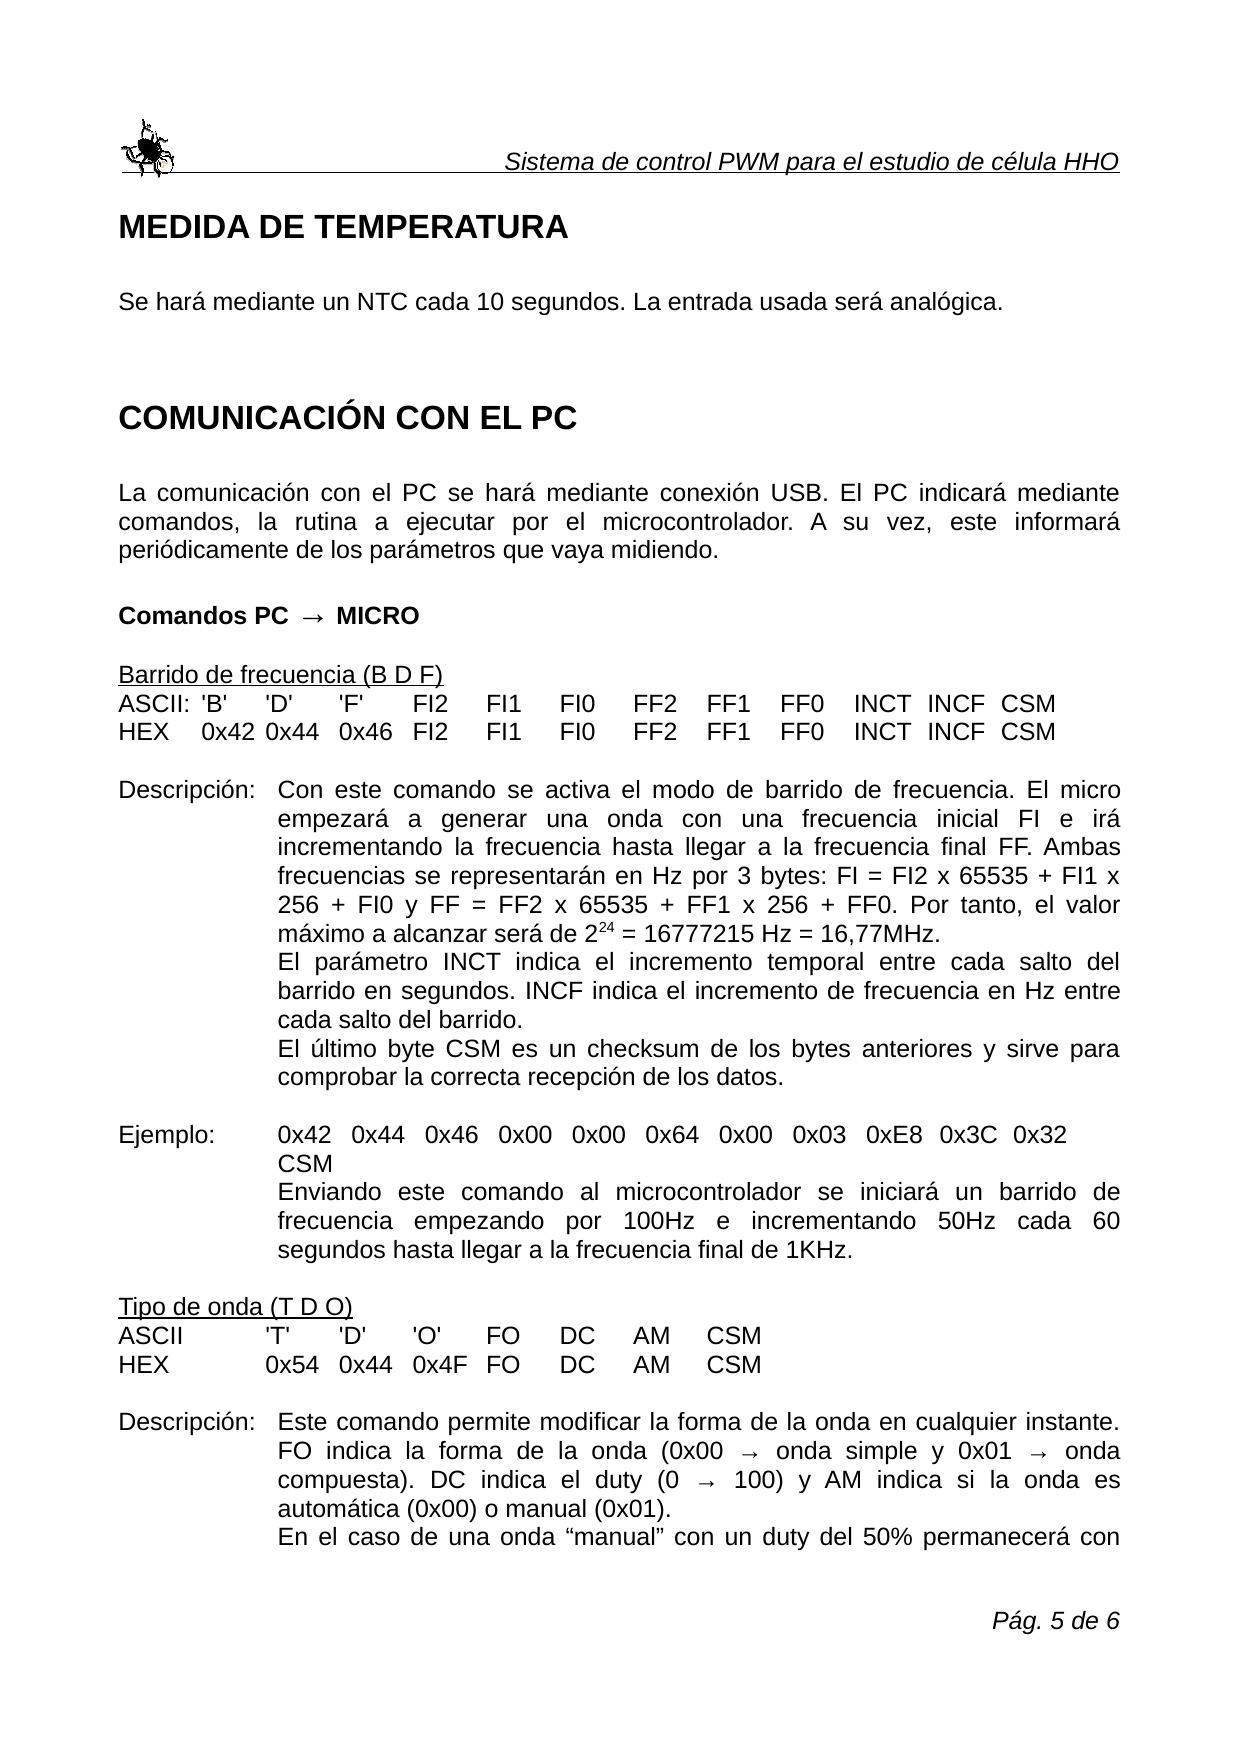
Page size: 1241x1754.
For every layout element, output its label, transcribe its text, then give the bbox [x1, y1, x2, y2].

text La comunicación con el PC se hará mediante conexión USB. El PC indicará mediante comandos, la rutina a ejecutar por el microcontrolador. A su vez, este informará periódicamente de los parámetros que vaya midiendo. [118, 478, 1122, 564]
text Se hará mediante un NTC cada 10 segundos. La entrada usada será analógica. [118, 287, 1122, 315]
text Enviando este comando al microcontrolador se iniciará un barrido de frecuencia empezando por 100Hz e incrementando 50Hz cada 60 segundos hasta llegar a la frecuencia final de 1KHz. [118, 1177, 1122, 1264]
text Ejemplo: 0x42 0x44 0x46 0x00 0x00 0x64 0x00 0x03 0xE8 0x3C 0x32 CSM [118, 1120, 1122, 1177]
text HEX 0x42 0x44 0x46 FI2 FI1 FI0 FF2 FF1 FF0 INCT INCF CSM [118, 717, 1122, 746]
text El último byte CSM es un checksum de los bytes anteriores y sirve para comprobar la correcta recepción de los datos. [118, 1034, 1122, 1091]
text Descripción: Con este comando se activa el modo de barrido de frecuencia. El micro empezará a generar una onda con una frecuencia inicial FI e irá incrementando la frecuencia hasta llegar a la frecuencia final FF. Ambas frecuencias se representarán en Hz por 3 bytes: FI = FI2 x 65535 + FI1 x 256 + FI0 y FF = FF2 x 65535 + FF1 x 256 + FF0. Por tanto, el valor máximo a alcanzar será de 224 = 16777215 Hz = 16,77MHz. [118, 775, 1122, 947]
text El parámetro INCT indica el incremento temporal entre cada salto del barrido en segundos. INCF indica el incremento de frecuencia en Hz entre cada salto del barrido. [118, 947, 1122, 1034]
text ASCII 'T' 'D' 'O' FO DC AM CSM [118, 1321, 1122, 1350]
text Barrido de frecuencia (B D F) [118, 660, 1122, 689]
text ASCII: 'B' 'D' 'F' FI2 FI1 FI0 FF2 FF1 FF0 INCT INCF CSM [118, 689, 1122, 717]
subtitle COMUNICACIÓN CON EL PC [118, 398, 1122, 436]
subtitle MEDIDA DE TEMPERATURA [118, 207, 1122, 245]
text HEX 0x54 0x44 0x4F FO DC AM CSM [118, 1350, 1122, 1379]
text Tipo de onda (T D O) [118, 1292, 1122, 1321]
picture [120, 118, 175, 178]
text Comandos PC → MICRO [118, 593, 1122, 631]
text En el caso de una onda “manual” con un duty del 50% permanecerá con [118, 1522, 1122, 1551]
text Descripción: Este comando permite modificar la forma de la onda en cualquier instante. FO indica la forma de la onda (0x00 → onda simple y 0x01 → onda compuesta). DC indica el duty (0 → 100) y AM indica si la onda es automática (0x00) o manual (0x01). [118, 1407, 1122, 1522]
